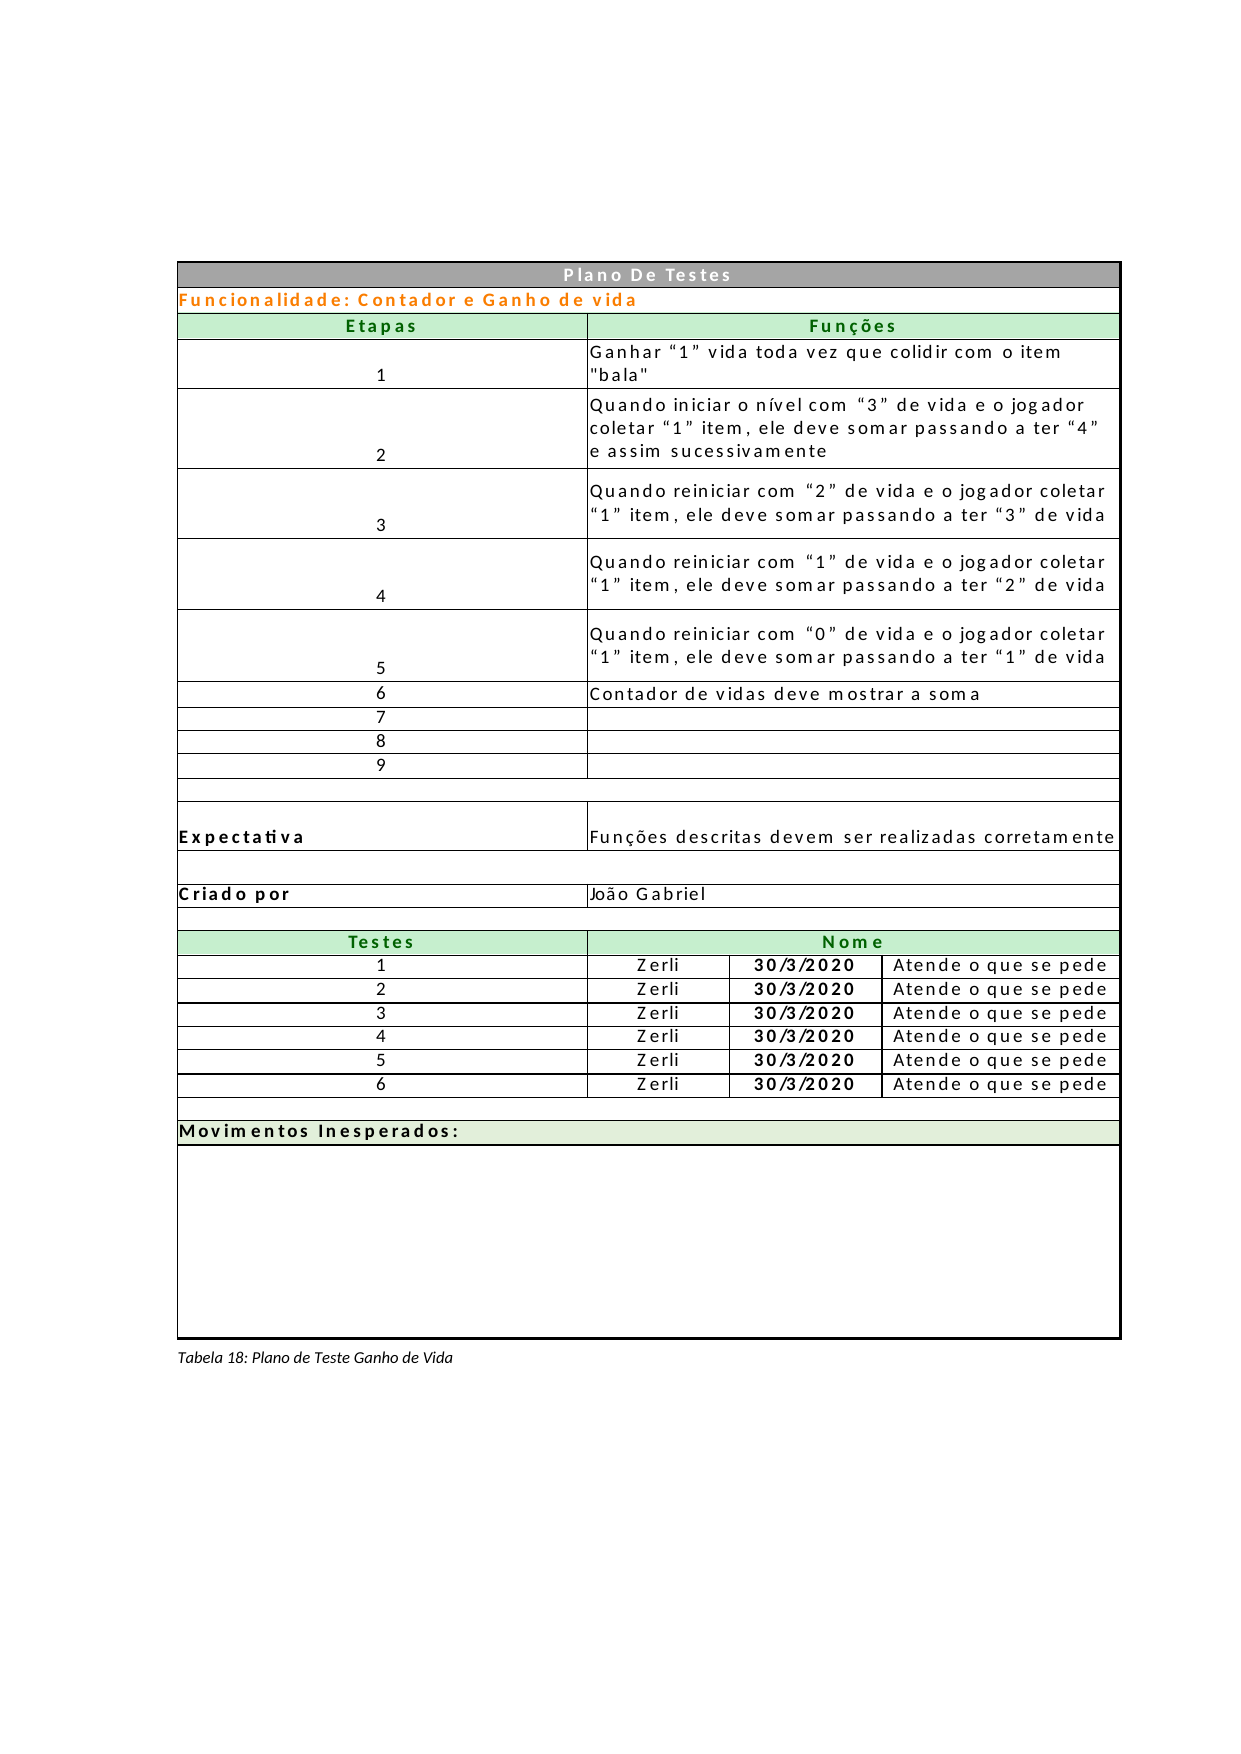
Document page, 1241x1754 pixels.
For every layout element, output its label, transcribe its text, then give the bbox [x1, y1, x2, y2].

text Tabela 18: Plano de Teste Ganho de Vida [730, 1027, 881, 1049]
text Tabela 18: Plano de Teste Ganho de Vida [178, 1146, 1119, 1337]
text Tabela 18: Plano de Teste Ganho de Vida [588, 1027, 729, 1049]
text Tabela 18: Plano de Teste Ganho de Vida [178, 1098, 1119, 1120]
text Tabela 18: Plano de Teste Ganho de Vida [883, 1004, 1119, 1026]
text Tabela 18: Plano de Teste Ganho de Vida [588, 979, 729, 1002]
text Tabela 18: Plano de Teste Ganho de Vida [588, 1050, 729, 1073]
text Tabela 18: Plano de Teste Ganho de Vida [178, 851, 1119, 884]
text Tabela 18: Plano de Teste Ganho de Vida [178, 1027, 587, 1049]
text Tabela 18: Plano de Teste Ganho de Vida [177, 1340, 1122, 1368]
text Tabela 18: Plano de Teste Ganho de Vida [730, 1004, 881, 1026]
text Tabela 18: Plano de Teste Ganho de Vida [178, 539, 587, 609]
text Tabela 18: Plano de Teste Ganho de Vida [588, 885, 1119, 907]
text Tabela 18: Plano de Teste Ganho de Vida [883, 1027, 1119, 1049]
text Tabela 18: Plano de Teste Ganho de Vida [588, 754, 1119, 778]
text Tabela 18: Plano de Teste Ganho de Vida [178, 389, 587, 468]
text Tabela 18: Plano de Teste Ganho de Vida [178, 908, 1119, 930]
text Tabela 18: Plano de Teste Ganho de Vida [730, 956, 881, 978]
text Tabela 18: Plano de Teste Ganho de Vida [178, 288, 1119, 312]
text Tabela 18: Plano de Teste Ganho de Vida [178, 340, 587, 388]
text Tabela 18: Plano de Teste Ganho de Vida [730, 1075, 881, 1097]
text Tabela 18: Plano de Teste Ganho de Vida [178, 682, 587, 707]
text Tabela 18: Plano de Teste Ganho de Vida [588, 1004, 729, 1026]
text Tabela 18: Plano de Teste Ganho de Vida [588, 539, 1119, 609]
text Tabela 18: Plano de Teste Ganho de Vida [883, 1075, 1119, 1097]
text Tabela 18: Plano de Teste Ganho de Vida [588, 682, 1119, 707]
text Tabela 18: Plano de Teste Ganho de Vida [178, 979, 587, 1002]
text Tabela 18: Plano de Teste Ganho de Vida [178, 1075, 587, 1097]
text Tabela 18: Plano de Teste Ganho de Vida [178, 779, 1119, 801]
text Tabela 18: Plano de Teste Ganho de Vida [730, 1050, 881, 1073]
text Tabela 18: Plano de Teste Ganho de Vida [588, 340, 1119, 388]
text Tabela 18: Plano de Teste Ganho de Vida [730, 979, 881, 1002]
text Tabela 18: Plano de Teste Ganho de Vida [883, 979, 1119, 1002]
text Tabela 18: Plano de Teste Ganho de Vida [178, 802, 587, 850]
text Tabela 18: Plano de Teste Ganho de Vida [178, 1004, 587, 1026]
text Tabela 18: Plano de Teste Ganho de Vida [178, 731, 587, 753]
text Tabela 18: Plano de Teste Ganho de Vida [178, 469, 587, 538]
text Tabela 18: Plano de Teste Ganho de Vida [588, 469, 1119, 538]
text Tabela 18: Plano de Teste Ganho de Vida [178, 956, 587, 978]
text Tabela 18: Plano de Teste Ganho de Vida [588, 956, 729, 978]
text Tabela 18: Plano de Teste Ganho de Vida [588, 731, 1119, 753]
text Tabela 18: Plano de Teste Ganho de Vida [588, 802, 1119, 850]
text Tabela 18: Plano de Teste Ganho de Vida [178, 754, 587, 778]
text Tabela 18: Plano de Teste Ganho de Vida [588, 708, 1119, 730]
text Tabela 18: Plano de Teste Ganho de Vida [883, 956, 1119, 978]
text Tabela 18: Plano de Teste Ganho de Vida [588, 389, 1119, 468]
text Tabela 18: Plano de Teste Ganho de Vida [883, 1050, 1119, 1073]
text Tabela 18: Plano de Teste Ganho de Vida [178, 1050, 587, 1073]
text Tabela 18: Plano de Teste Ganho de Vida [178, 885, 587, 907]
text Tabela 18: Plano de Teste Ganho de Vida [588, 610, 1119, 681]
text Tabela 18: Plano de Teste Ganho de Vida [588, 1075, 729, 1097]
text Tabela 18: Plano de Teste Ganho de Vida [178, 610, 587, 681]
text Tabela 18: Plano de Teste Ganho de Vida [178, 708, 587, 730]
